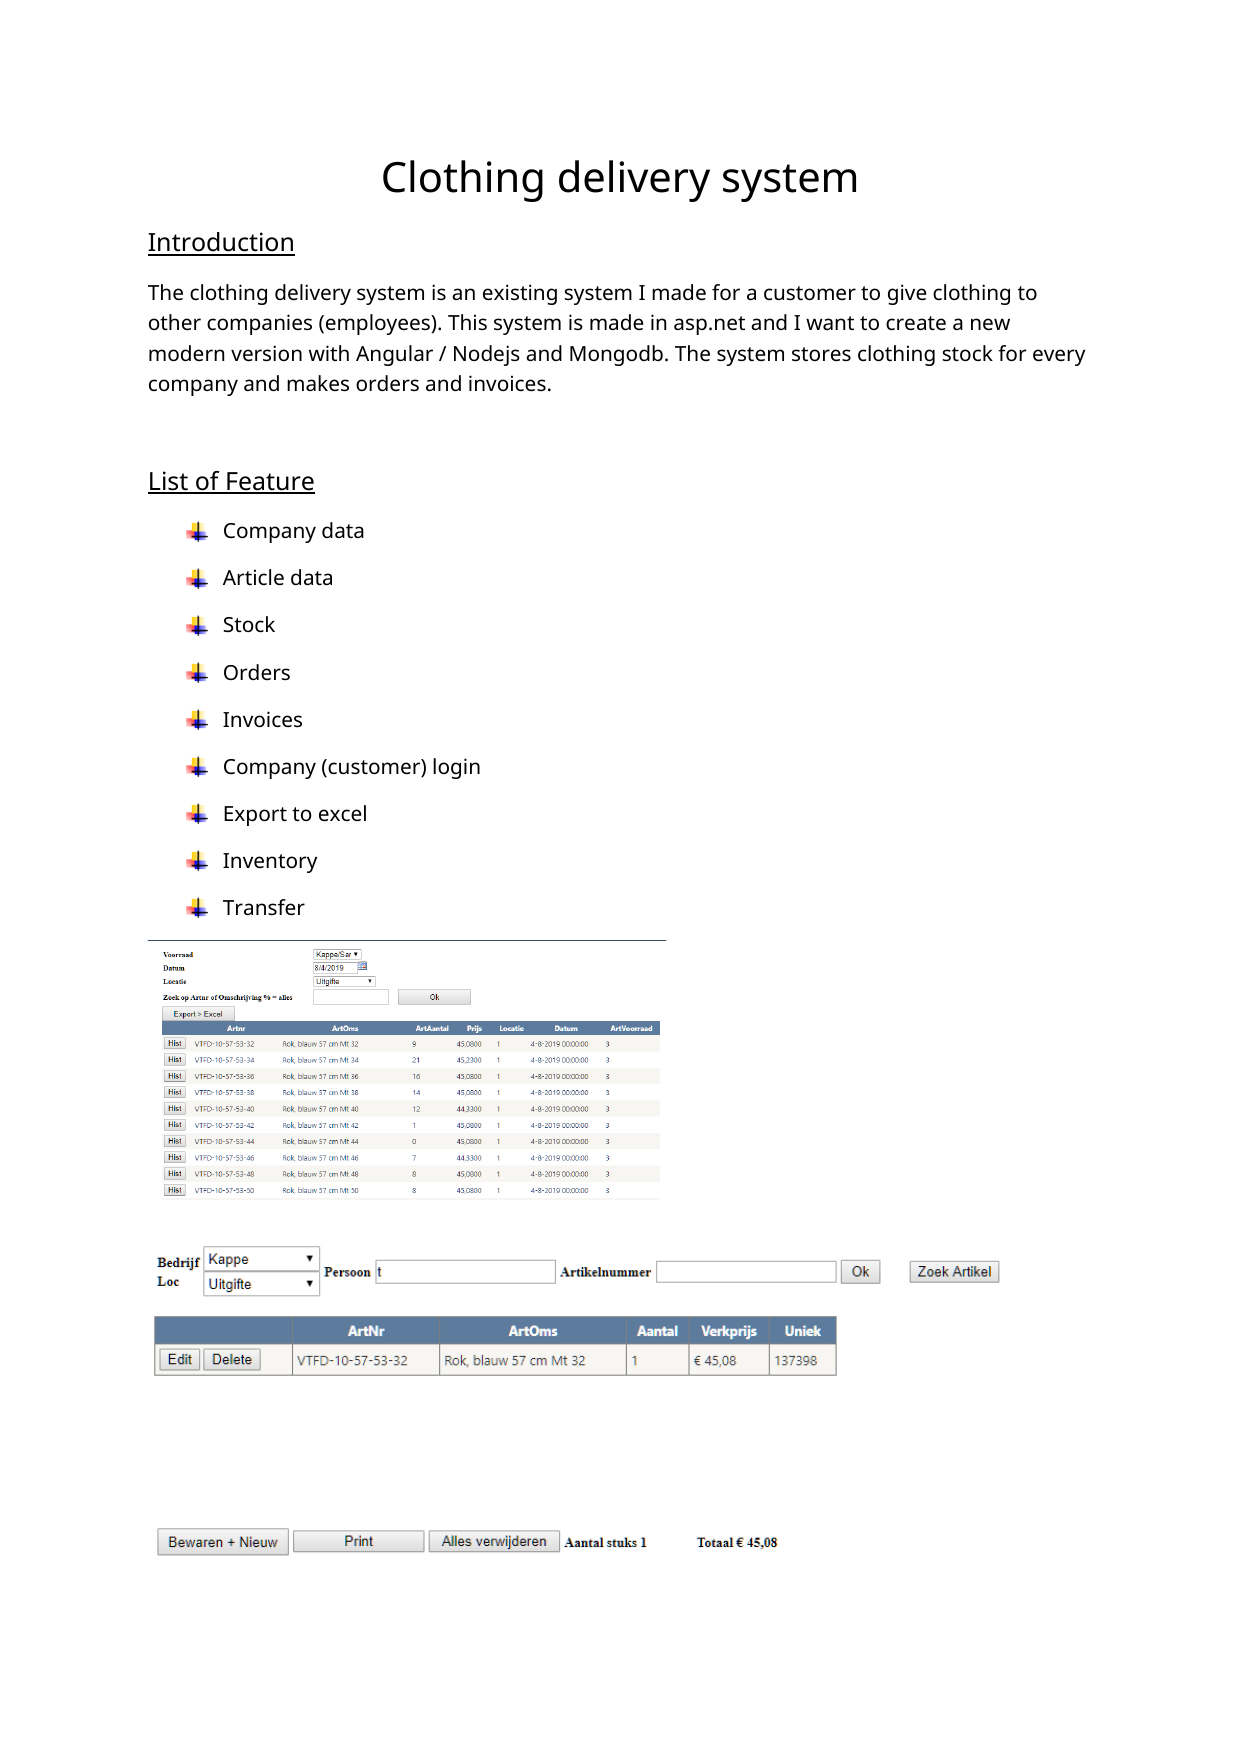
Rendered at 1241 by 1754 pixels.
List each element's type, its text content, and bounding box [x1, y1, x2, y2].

list Export to excel [185, 799, 1093, 827]
list Company (customer) login [185, 752, 1093, 780]
list Company data [185, 516, 1093, 545]
list Inventory [185, 846, 1093, 874]
text List of Feature [148, 463, 1093, 497]
list Invoices [185, 705, 1093, 733]
text Introduction [148, 225, 1093, 259]
list Transfer [185, 893, 1093, 922]
list Stock [185, 611, 1093, 639]
list Article data [185, 563, 1093, 592]
text Clothing delivery system [148, 148, 1093, 204]
text The clothing delivery system is an existing system I made for a customer to give clothing to other companies (employees). This system is made in asp.net and I want to create a new modern version with Angular / Nodejs and Mongodb. The system stores clothing stock for every company and makes orders and invoices. [148, 278, 1093, 398]
list Orders [185, 658, 1093, 686]
